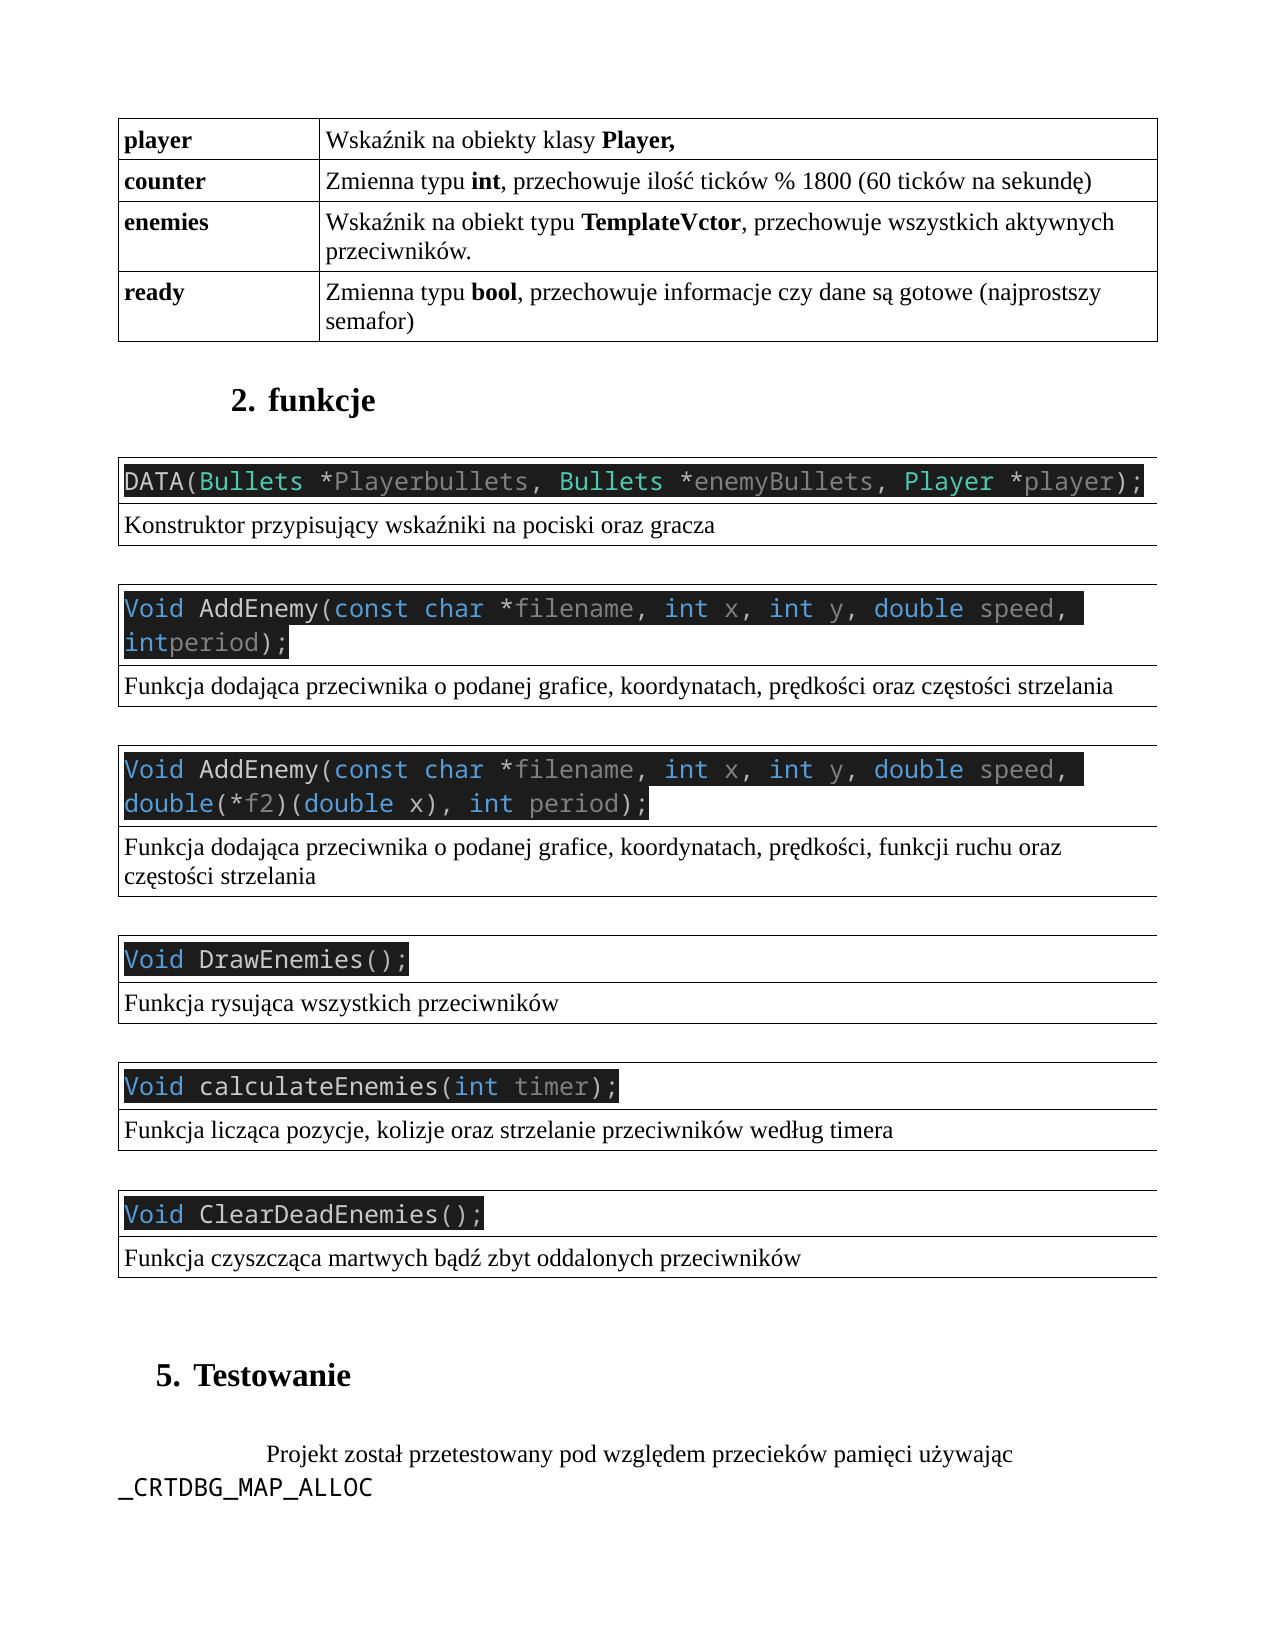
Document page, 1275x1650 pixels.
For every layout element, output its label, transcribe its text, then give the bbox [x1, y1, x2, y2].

table_header DATA(Bullets *Playerbullets, Bullets *enemyBullets, Player *player); [119, 458, 1157, 503]
table_cell Zmienna typu int, przechowuje ilość ticków % 1800 (60 ticków na sekundę) [320, 160, 1157, 201]
table_cell player [119, 119, 319, 159]
table_cell Funkcja dodająca przeciwnika o podanej grafice, koordynatach, prędkości oraz częstości strzelania [119, 666, 1157, 706]
table_cell counter [119, 160, 319, 201]
table_cell Wskaźnik na obiekty klasy Player, [320, 119, 1157, 159]
table_cell Konstruktor przypisujący wskaźniki na pociski oraz gracza [119, 504, 1157, 544]
table_header Void ClearDeadEnemies(); [119, 1191, 1157, 1236]
table_cell Funkcja licząca pozycje, kolizje oraz strzelanie przeciwników według timera [119, 1110, 1157, 1150]
table_cell enemies [119, 202, 319, 271]
table_cell Funkcja dodająca przeciwnika o podanej grafice, koordynatach, prędkości, funkcji ruchu oraz częstości strzelania [119, 827, 1157, 896]
text Projekt został przetestowany pod względem przecieków pamięci używając _CRTDBG_MAP_ALLOC [118, 1432, 1157, 1504]
table_cell ready [119, 272, 319, 341]
table_cell Wskaźnik na obiekt typu TemplateVctor, przechowuje wszystkich aktywnych przeciwników. [320, 202, 1157, 271]
table_header Void AddEnemy(const char *filename, int x, int y, double speed, intperiod); [119, 585, 1157, 664]
table_header Void AddEnemy(const char *filename, int x, int y, double speed, double(*f2)(double x), int period); [119, 746, 1157, 826]
list funkcje [231, 380, 1157, 418]
table_cell Funkcja rysująca wszystkich przeciwników [119, 983, 1157, 1023]
table_cell Zmienna typu bool, przechowuje informacje czy dane są gotowe (najprostszy semafor) [320, 272, 1157, 341]
list Testowanie [156, 1355, 1157, 1393]
table_header Void calculateEnemies(int timer); [119, 1063, 1157, 1109]
table_cell Funkcja czyszcząca martwych bądź zbyt oddalonych przeciwników [119, 1237, 1157, 1277]
table_header Void DrawEnemies(); [119, 936, 1157, 982]
